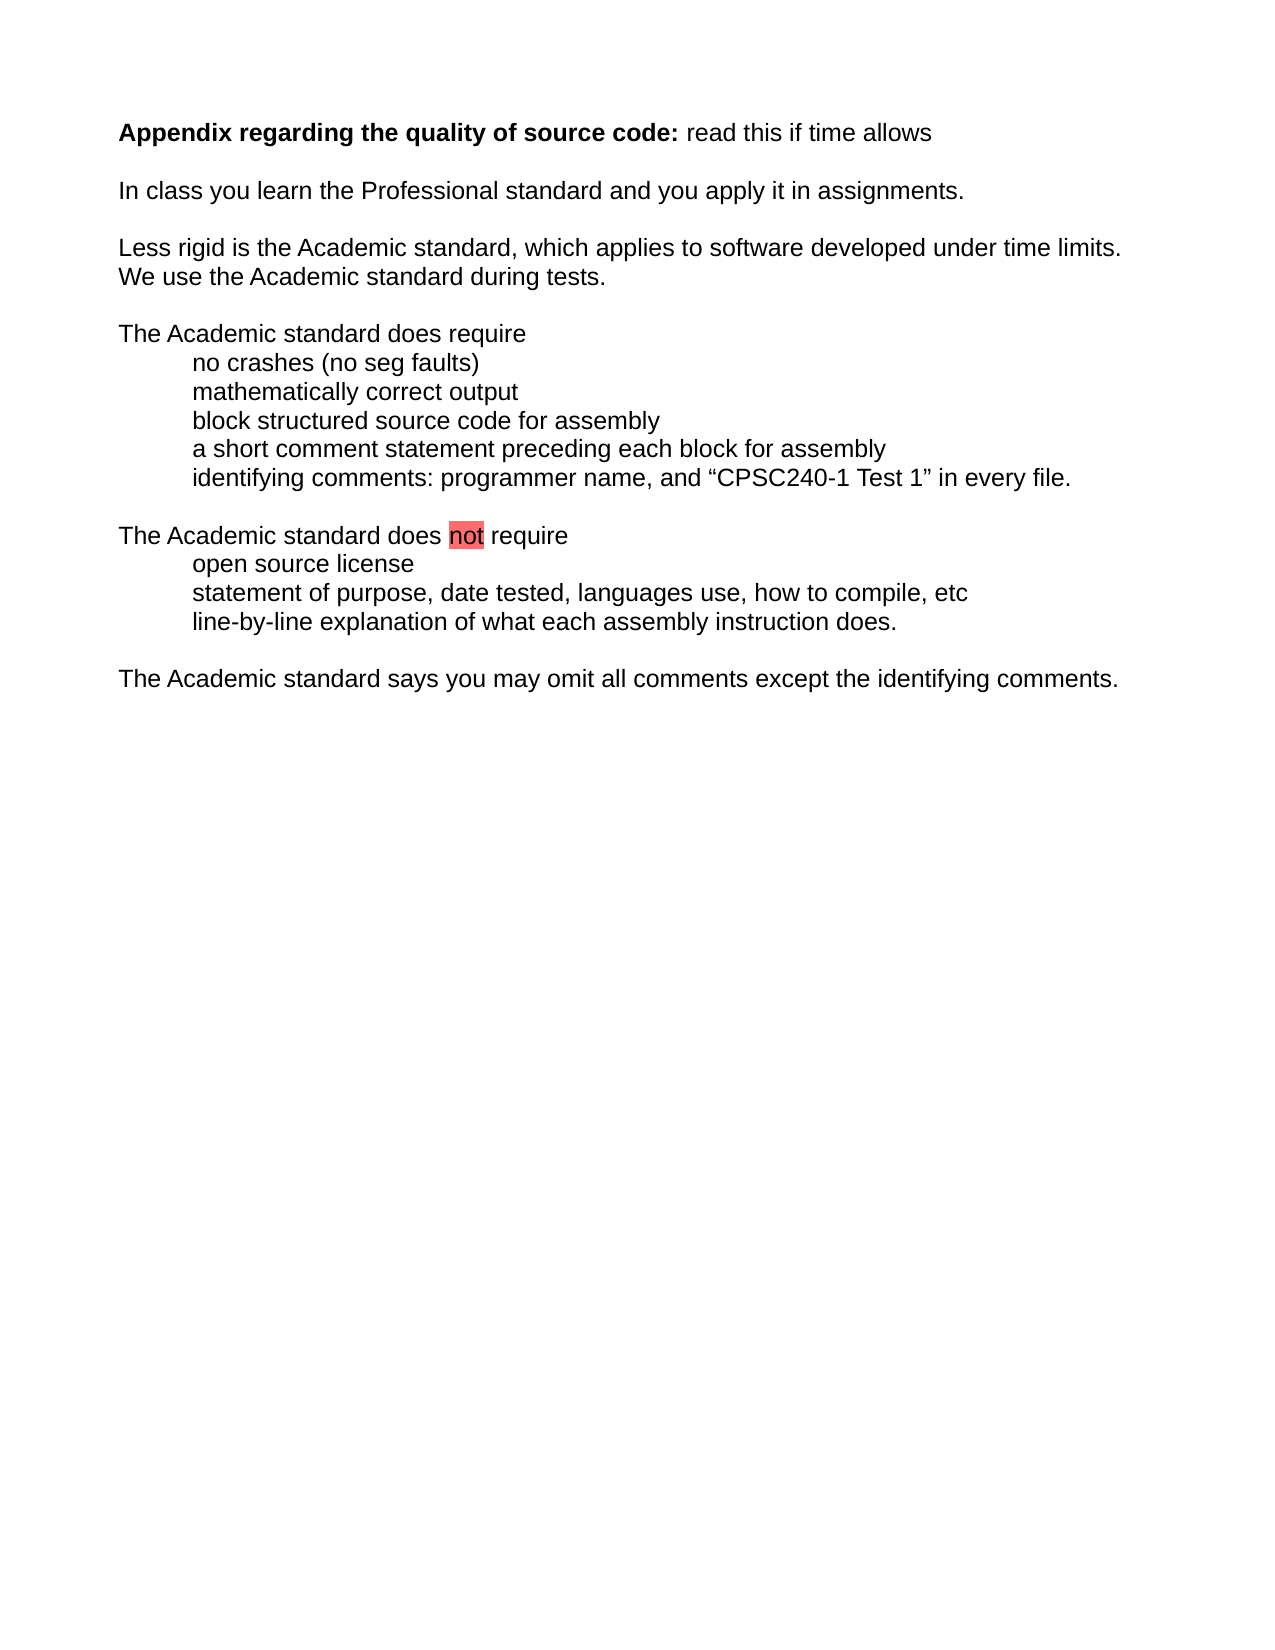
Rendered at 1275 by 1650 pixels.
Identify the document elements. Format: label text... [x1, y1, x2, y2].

text statement of purpose, date tested, languages use, how to compile, etc [118, 578, 1157, 607]
text In class you learn the Professional standard and you apply it in assignments. [118, 176, 1157, 204]
text Less rigid is the Academic standard, which applies to software developed under time limits. We use the Academic standard during tests. [118, 233, 1157, 291]
text mathematically correct output [118, 377, 1157, 406]
text identifying comments: programmer name, and “CPSC240-1 Test 1” in every file. [118, 463, 1157, 492]
text open source license [118, 549, 1157, 578]
text no crashes (no seg faults) [118, 348, 1157, 377]
text line-by-line explanation of what each assembly instruction does. [118, 607, 1157, 636]
text The Academic standard says you may omit all comments except the identifying comments. [118, 664, 1157, 693]
text The Academic standard does not require [118, 521, 1157, 549]
text a short comment statement preceding each block for assembly [118, 434, 1157, 463]
text block structured source code for assembly [118, 406, 1157, 434]
text Appendix regarding the quality of source code: read this if time allows [118, 118, 1157, 147]
text The Academic standard does require [118, 319, 1157, 348]
